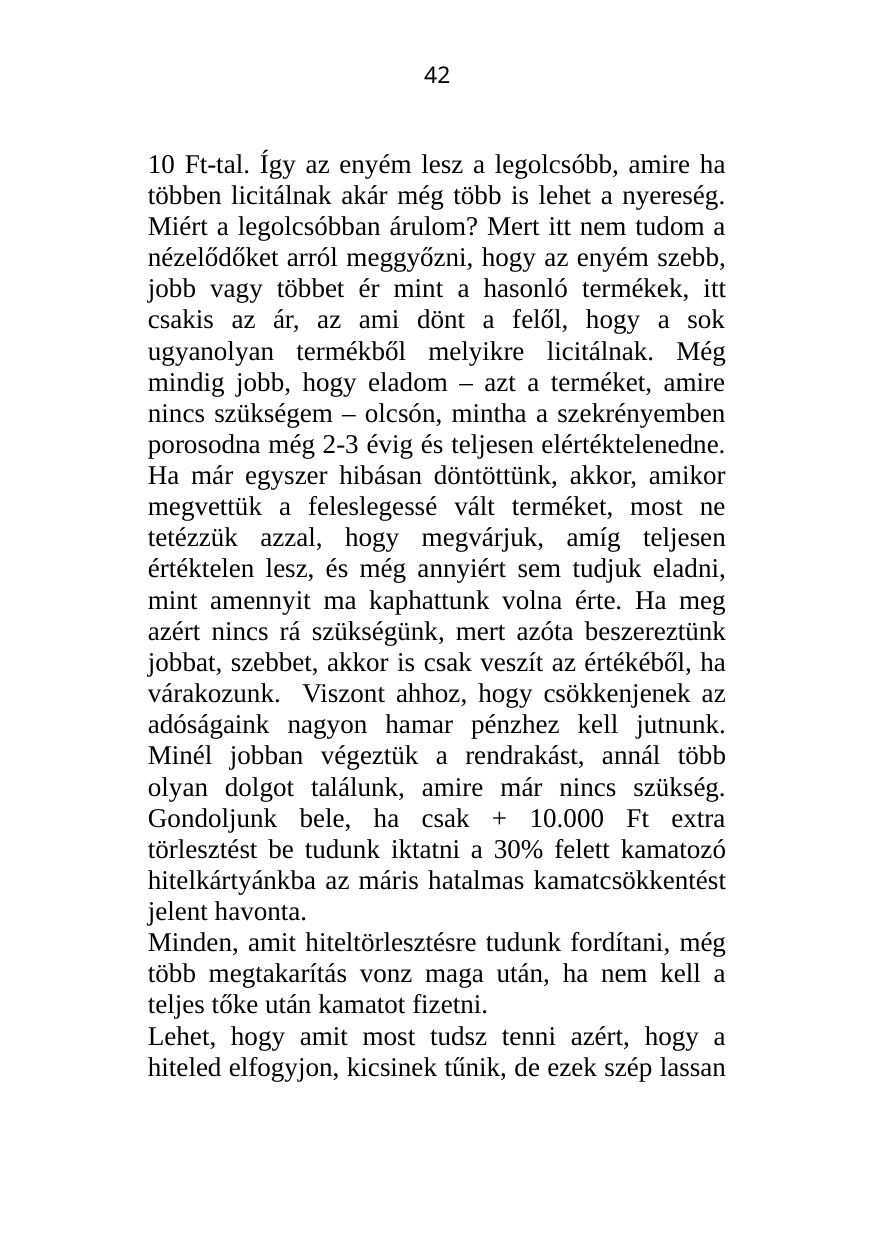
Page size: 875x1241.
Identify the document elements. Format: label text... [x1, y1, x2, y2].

text 10 Ft-tal. Így az enyém lesz a legolcsóbb, amire ha többen licitálnak akár még több is lehet a nyereség. Miért a legolcsóbban árulom? Mert itt nem tudom a nézelődőket arról meggyőzni, hogy az enyém szebb, jobb vagy többet ér mint a hasonló termékek, itt csakis az ár, az ami dönt a felől, hogy a sok ugyanolyan termékből melyikre licitálnak. Még mindig jobb, hogy eladom – azt a terméket, amire nincs szükségem – olcsón, mintha a szekrényemben porosodna még 2-3 évig és teljesen elértéktelenedne. Ha már egyszer hibásan döntöttünk, akkor, amikor megvettük a feleslegessé vált terméket, most ne tetézzük azzal, hogy megvárjuk, amíg teljesen értéktelen lesz, és még annyiért sem tudjuk eladni, mint amennyit ma kaphattunk volna érte. Ha meg azért nincs rá szükségünk, mert azóta beszereztünk jobbat, szebbet, akkor is csak veszít az értékéből, ha várakozunk. Viszont ahhoz, hogy csökkenjenek az adóságaink nagyon hamar pénzhez kell jutnunk. Minél jobban végeztük a rendrakást, annál több olyan dolgot találunk, amire már nincs szükség. Gondoljunk bele, ha csak + 10.000 Ft extra törlesztést be tudunk iktatni a 30% felett kamatozó hitelkártyánkba az máris hatalmas kamatcsökkentést jelent havonta. [148, 148, 726, 926]
text Minden, amit hiteltörlesztésre tudunk fordítani, még több megtakarítás vonz maga után, ha nem kell a teljes tőke után kamatot fizetni. [148, 926, 726, 1020]
text Lehet, hogy amit most tudsz tenni azért, hogy a hiteled elfogyjon, kicsinek tűnik, de ezek szép lassan [148, 1020, 726, 1082]
